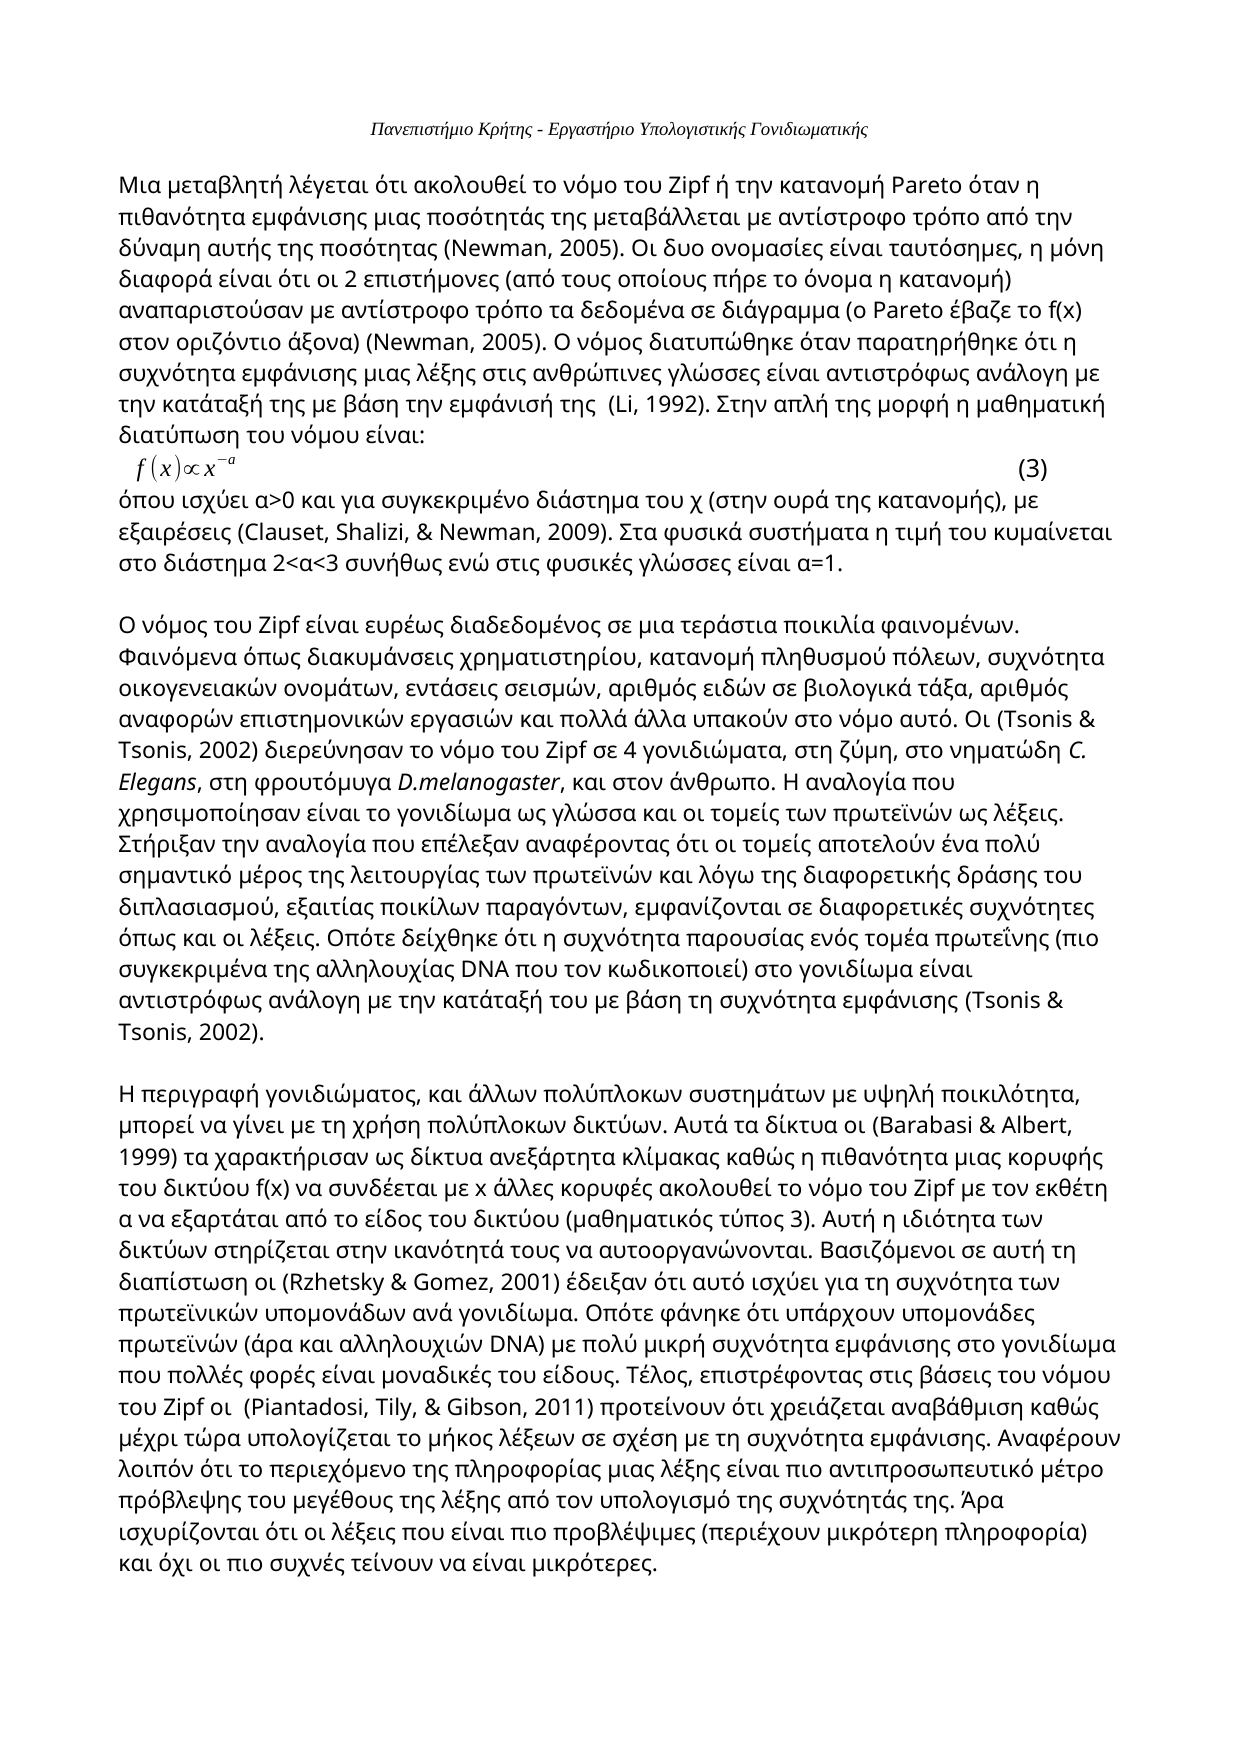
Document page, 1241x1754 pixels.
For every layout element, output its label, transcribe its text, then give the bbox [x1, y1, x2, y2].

text Η περιγραφή γονιδιώματος, και άλλων πολύπλοκων συστημάτων με υψηλή ποικιλότητα, μπορεί να γίνει με τη χρήση πολύπλοκων δικτύων. Αυτά τα δίκτυα οι (Barabasi & Albert, 1999)⁠ τα χαρακτήρισαν ως δίκτυα ανεξάρτητα κλίμακας καθώς η πιθανότητα μιας κορυφής του δικτύου f(x) να συνδέεται με x άλλες κορυφές ακολουθεί το νόμο του Zipf με τον εκθέτη α να εξαρτάται από το είδος του δικτύου (μαθηματικός τύπος 3). Αυτή η ιδιότητα των δικτύων στηρίζεται στην ικανότητά τους να αυτοοργανώνονται. Βασιζόμενοι σε αυτή τη διαπίστωση οι (Rzhetsky & Gomez, 2001)⁠ έδειξαν ότι αυτό ισχύει για τη συχνότητα των πρωτεϊνικών υπομονάδων ανά γονιδίωμα. Οπότε φάνηκε ότι υπάρχουν υπομονάδες πρωτεϊνών (άρα και αλληλουχιών DNA) με πολύ μικρή συχνότητα εμφάνισης στο γονιδίωμα που πολλές φορές είναι μοναδικές του είδους. Τέλος, επιστρέφοντας στις βάσεις του νόμου του Zipf οι (Piantadosi, Tily, & Gibson, 2011)⁠ προτείνουν ότι χρειάζεται αναβάθμιση καθώς μέχρι τώρα υπολογίζεται το μήκος λέξεων σε σχέση με τη συχνότητα εμφάνισης. Αναφέρουν λοιπόν ότι το περιεχόμενο της πληροφορίας μιας λέξης είναι πιο αντιπροσωπευτικό μέτρο πρόβλεψης του μεγέθους της λέξης από τον υπολογισμό της συχνότητάς της. Άρα ισχυρίζονται ότι οι λέξεις που είναι πιο προβλέψιμες (περιέχουν μικρότερη πληροφορία) και όχι οι πιο συχνές τείνουν να είναι μικρότερες. [118, 1078, 1122, 1578]
text Ο νόμος του Zipf είναι ευρέως διαδεδομένος σε μια τεράστια ποικιλία φαινομένων. Φαινόμενα όπως διακυμάνσεις χρηματιστηρίου, κατανομή πληθυσμού πόλεων, συχνότητα οικογενειακών ονομάτων, εντάσεις σεισμών, αριθμός ειδών σε βιολογικά τάξα, αριθμός αναφορών επιστημονικών εργασιών και πολλά άλλα υπακούν στο νόμο αυτό. Οι (Tsonis & Tsonis, 2002)⁠ διερεύνησαν το νόμο του Zipf σε 4 γονιδιώματα, στη ζύμη, στο νηματώδη C. Elegans, στη φρουτόμυγα D.melanogaster, και στον άνθρωπο. Η αναλογία που χρησιμοποίησαν είναι το γονιδίωμα ως γλώσσα και οι τομείς των πρωτεϊνών ως λέξεις. Στήριξαν την αναλογία που επέλεξαν αναφέροντας ότι οι τομείς αποτελούν ένα πολύ σημαντικό μέρος της λειτουργίας των πρωτεϊνών και λόγω της διαφορετικής δράσης του διπλασιασμού, εξαιτίας ποικίλων παραγόντων, εμφανίζονται σε διαφορετικές συχνότητες όπως και οι λέξεις. Οπότε δείχθηκε ότι η συχνότητα παρουσίας ενός τομέα πρωτεΐνης (πιο συγκεκριμένα της αλληλουχίας DNA που τον κωδικοποιεί) στο γονιδίωμα είναι αντιστρόφως ανάλογη με την κατάταξή του με βάση τη συχνότητα εμφάνισης (Tsonis & Tsonis, 2002)⁠. [118, 609, 1122, 1047]
text Μια μεταβλητή λέγεται ότι ακολουθεί το νόμο του Zipf ή την κατανομή Pareto όταν η πιθανότητα εμφάνισης μιας ποσότητάς της μεταβάλλεται με αντίστροφο τρόπο από την δύναμη αυτής της ποσότητας (Newman, 2005)⁠. Οι δυο ονομασίες είναι ταυτόσημες, η μόνη διαφορά είναι ότι οι 2 επιστήμονες (από τους οποίους πήρε το όνομα η κατανομή) αναπαριστούσαν με αντίστροφο τρόπο τα δεδομένα σε διάγραμμα (ο Pareto έβαζε το f(x) στον οριζόντιο άξονα) (Newman, 2005)⁠. Ο νόμος διατυπώθηκε όταν παρατηρήθηκε ότι η συχνότητα εμφάνισης μιας λέξης στις ανθρώπινες γλώσσες είναι αντιστρόφως ανάλογη με την κατάταξή της με βάση την εμφάνισή της (Li, 1992)⁠. Στην απλή της μορφή η μαθηματική διατύπωση του νόμου είναι: [118, 169, 1122, 450]
text (3) [118, 450, 1122, 484]
text όπου ισχύει α>0 και για συγκεκριμένο διάστημα του χ (στην ουρά της κατανομής), με εξαιρέσεις (Clauset, Shalizi, & Newman, 2009)⁠. Στα φυσικά συστήματα η τιμή του κυμαίνεται στο διάστημα 2<α<3 συνήθως ενώ στις φυσικές γλώσσες είναι α=1. [118, 484, 1122, 578]
